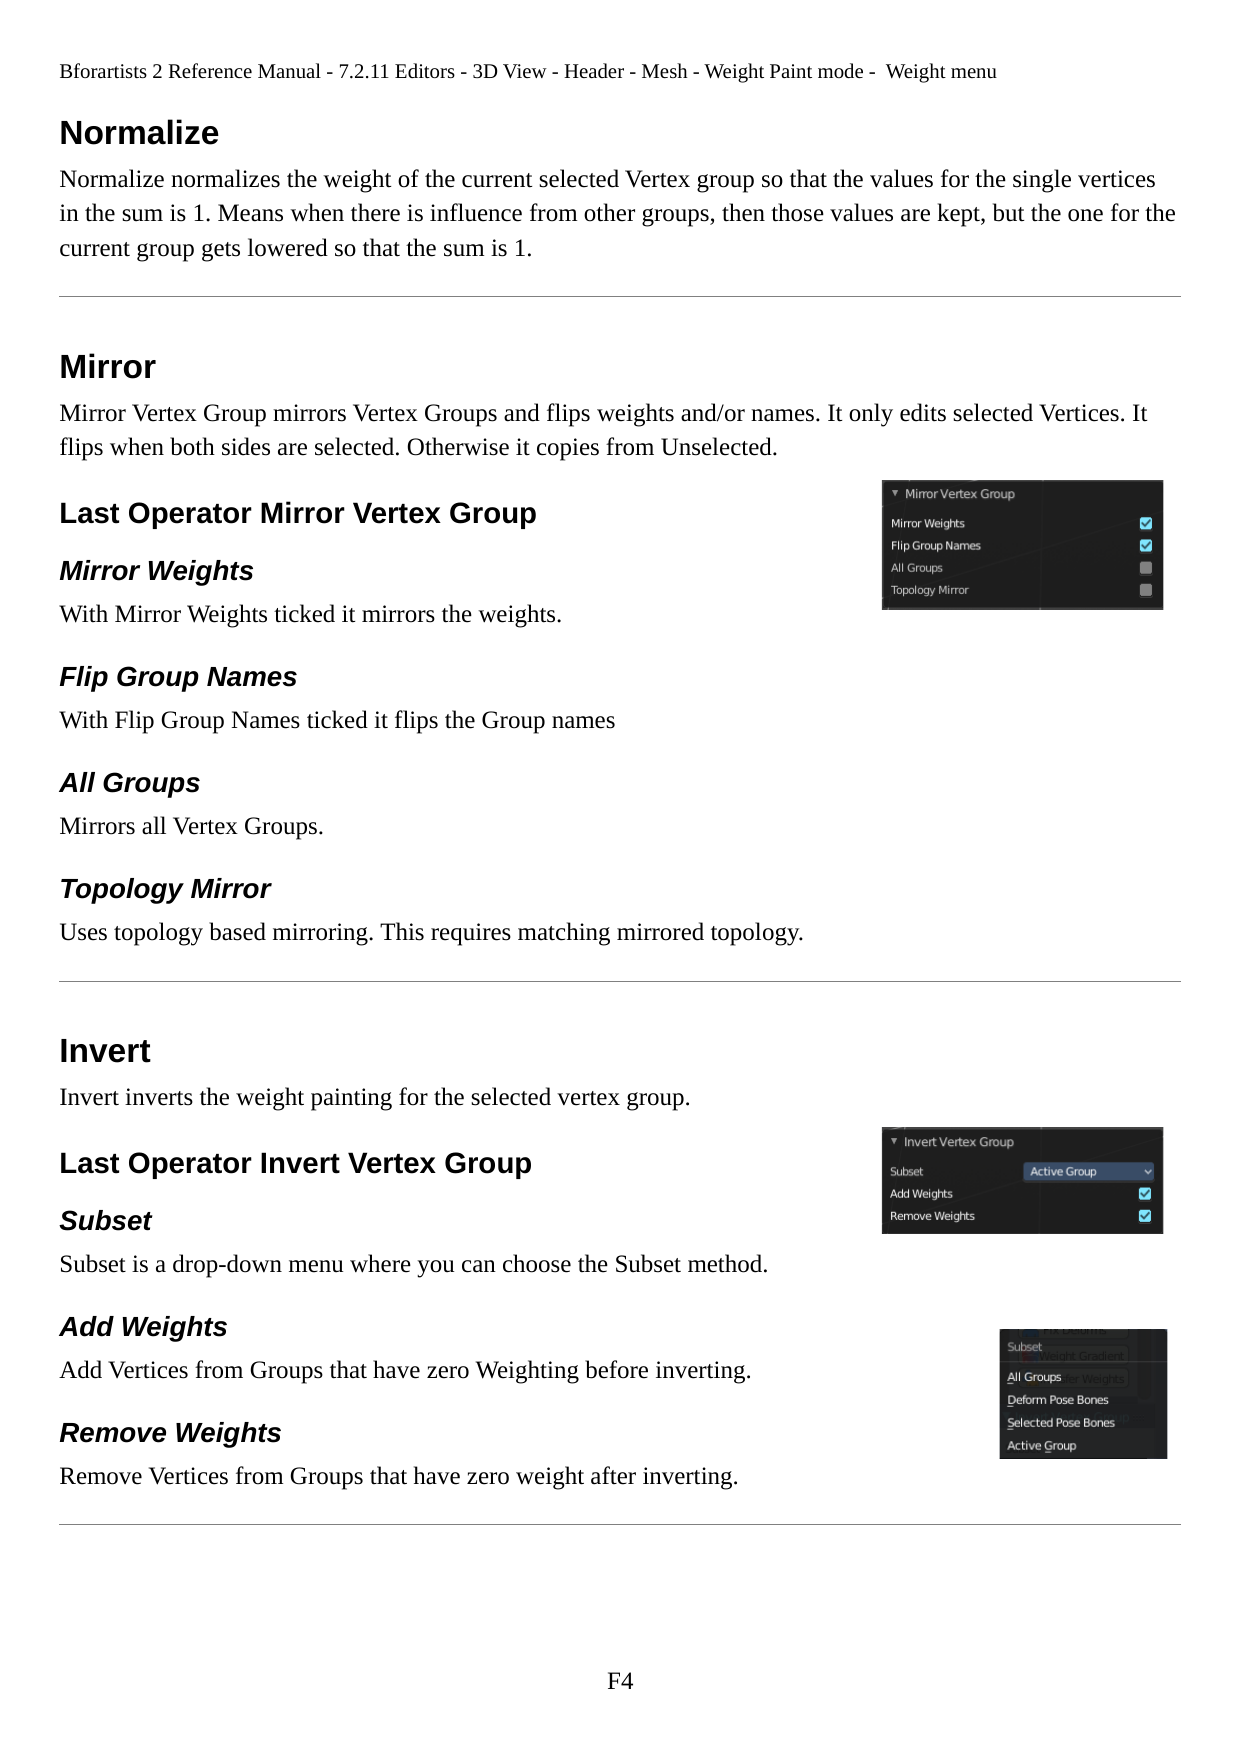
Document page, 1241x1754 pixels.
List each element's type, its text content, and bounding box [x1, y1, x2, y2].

text With Flip Group Names ticked it flips the Group names [59, 705, 1181, 734]
subtitle Last Operator Invert Vertex Group [59, 1146, 881, 1179]
subtitle Remove Weights [59, 1416, 999, 1448]
subtitle Invert [59, 1031, 1181, 1070]
text Mirror Vertex Group mirrors Vertex Groups and flips weights and/or names. It only edits selected Vertices. It flips when both sides are selected. Otherwise it copies from Unselected. [59, 398, 1181, 461]
picture [881, 480, 1164, 610]
subtitle Last Operator Mirror Vertex Group [59, 496, 881, 530]
subtitle Add Weights [59, 1311, 1181, 1342]
text Remove Vertices from Groups that have zero weight after inverting. [59, 1461, 1181, 1489]
picture [881, 1127, 1164, 1234]
subtitle [1164, 555, 1181, 587]
subtitle All Groups [59, 767, 1181, 798]
subtitle Subset [59, 1204, 1181, 1236]
text Subset is a drop-down menu where you can choose the Subset method. [59, 1249, 1181, 1278]
text Uses topology based mirroring. This requires matching mirrored topology. [59, 917, 1181, 946]
subtitle Topology Mirror [59, 873, 1181, 904]
subtitle [1168, 1416, 1181, 1448]
text Invert inverts the weight painting for the selected vertex group. [59, 1082, 1181, 1111]
picture [999, 1329, 1168, 1459]
subtitle Flip Group Names [59, 661, 1181, 693]
text Mirrors all Vertex Groups. [59, 811, 1181, 840]
text Normalize normalizes the weight of the current selected Vertex group so that the values for the single vertices in the sum is 1. Means when there is influence from other groups, then those values are kept, but the one for the current group gets lowered so that the sum is 1. [59, 164, 1181, 261]
subtitle Normalize [59, 113, 1181, 151]
text With Mirror Weights ticked it mirrors the weights. [59, 599, 1181, 628]
subtitle Mirror [59, 347, 1181, 385]
text Add Vertices from Groups that have zero Weighting before inverting. [59, 1355, 999, 1384]
subtitle Mirror Weights [59, 555, 881, 587]
